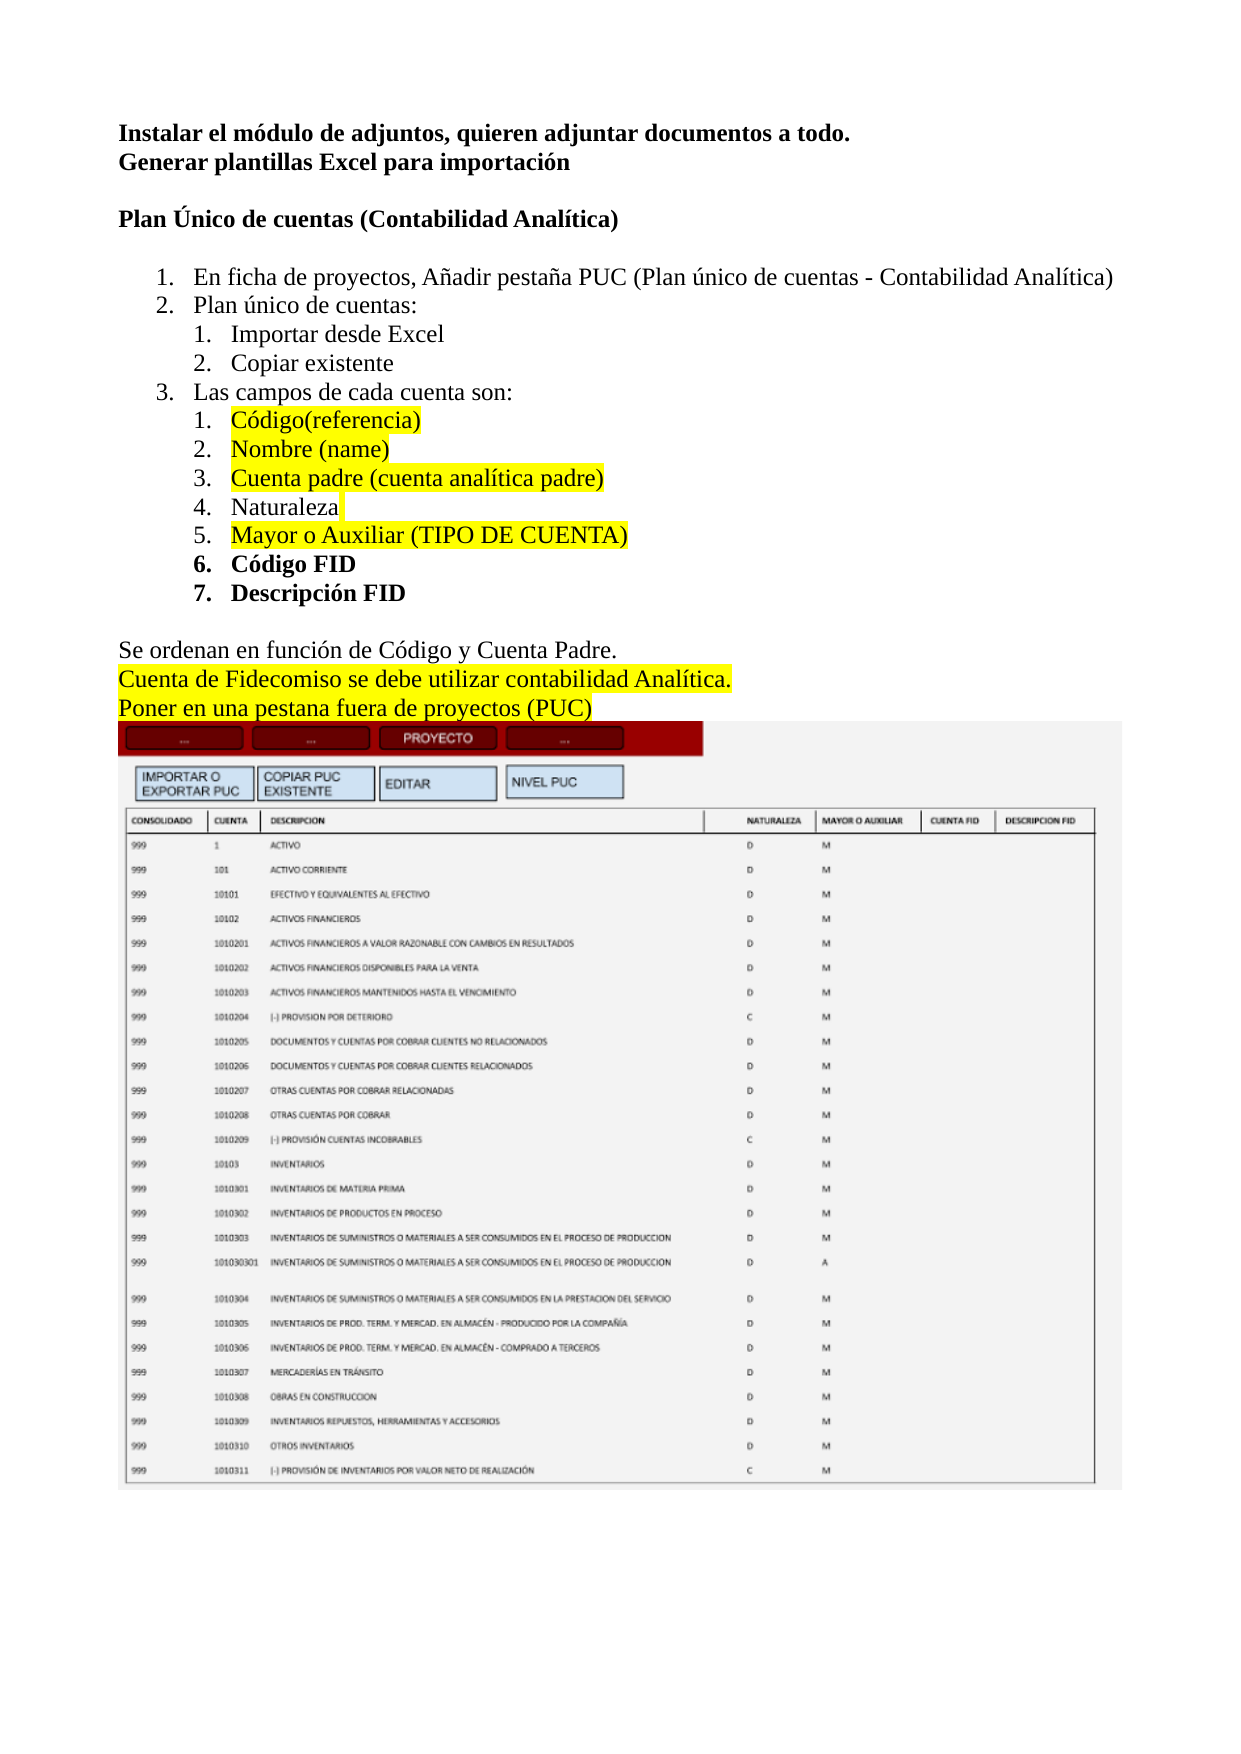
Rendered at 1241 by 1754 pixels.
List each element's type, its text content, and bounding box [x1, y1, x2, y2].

list Código FID [193, 549, 1122, 578]
list En ficha de proyectos, Añadir pestaña PUC (Plan único de cuentas - Contabilidad Analítica) [156, 262, 1122, 291]
list Cuenta padre (cuenta analítica padre) [193, 463, 1122, 492]
list Copiar existente [193, 348, 1122, 377]
list Naturaleza [193, 492, 1122, 521]
list Las campos de cada cuenta son: [156, 377, 1122, 406]
list Plan único de cuentas: [156, 291, 1122, 319]
text Plan Único de cuentas (Contabilidad Analítica) [118, 204, 1122, 233]
text Se ordenan en función de Código y Cuenta Padre. [118, 636, 1122, 664]
text Generar plantillas Excel para importación [118, 147, 1122, 176]
text Cuenta de Fidecomiso se debe utilizar contabilidad Analítica. [118, 664, 1122, 693]
list Mayor o Auxiliar (TIPO DE CUENTA) [193, 521, 1122, 549]
list Nombre (name) [193, 434, 1122, 463]
text Poner en una pestana fuera de proyectos (PUC) [118, 693, 1122, 721]
list Descripción FID [193, 578, 1122, 607]
picture [118, 721, 1123, 1490]
list Código(referencia) [193, 406, 1122, 434]
list Importar desde Excel [193, 319, 1122, 348]
text Instalar el módulo de adjuntos, quieren adjuntar documentos a todo. [118, 118, 1122, 147]
